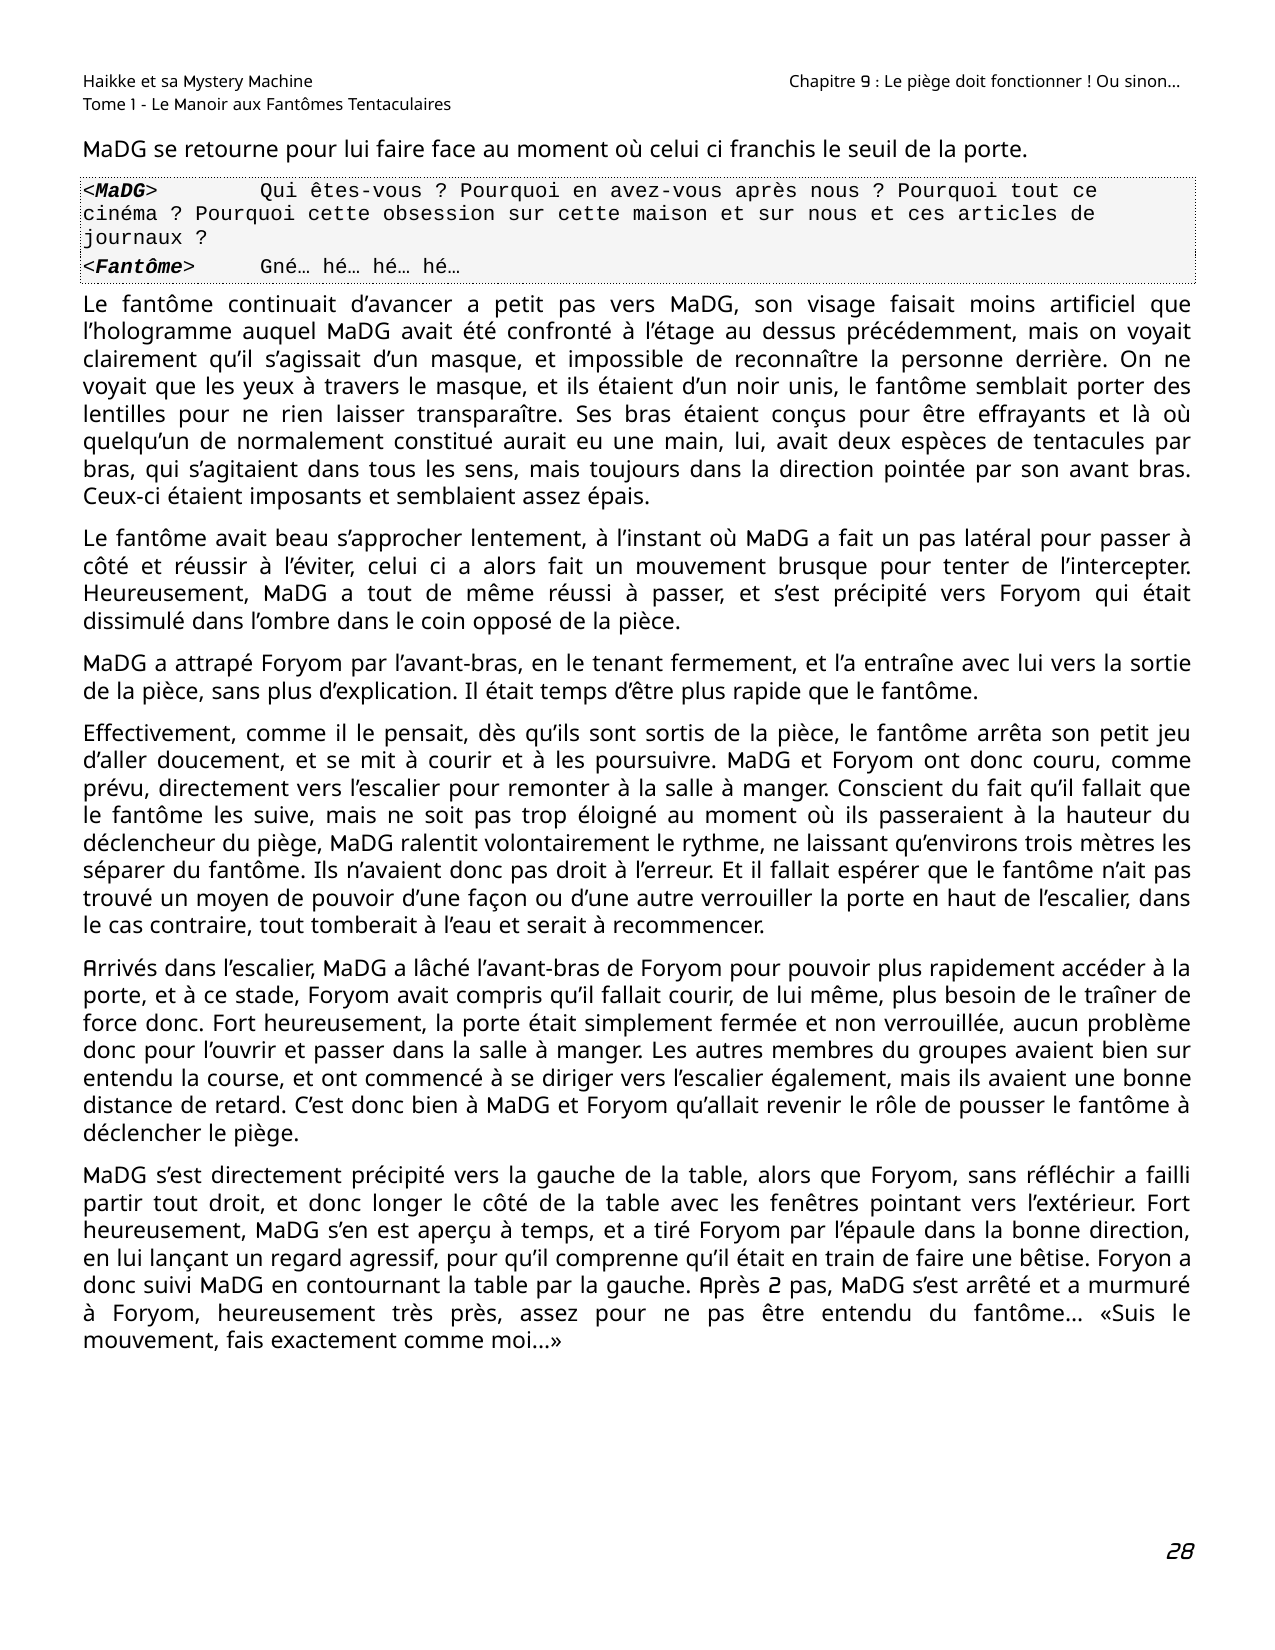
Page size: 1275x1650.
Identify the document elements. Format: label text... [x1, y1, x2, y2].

text Le fantôme avait beau s’approcher lentement, à l’instant où MaDG a fait un pas latéral pour passer à côté et réussir à l’éviter, celui ci a alors fait un mouvement brusque pour tenter de l’intercepter. Heureusement, MaDG a tout de même réussi à passer, et s’est précipité vers Foryom qui était dissimulé dans l’ombre dans le coin opposé de la pièce. [83, 524, 1192, 634]
text Effectivement, comme il le pensait, dès qu’ils sont sortis de la pièce, le fantôme arrêta son petit jeu d’aller doucement, et se mit à courir et à les poursuivre. MaDG et Foryom ont donc couru, comme prévu, directement vers l’escalier pour remonter à la salle à manger. Conscient du fait qu’il fallait que le fantôme les suive, mais ne soit pas trop éloigné au moment où ils passeraient à la hauteur du déclencheur du piège, MaDG ralentit volontairement le rythme, ne laissant qu’environs trois mètres les séparer du fantôme. Ils n’avaient donc pas droit à l’erreur. Et il fallait espérer que le fantôme n’ait pas trouvé un moyen de pouvoir d’une façon ou d’une autre verrouiller la porte en haut de l’escalier, dans le cas contraire, tout tomberait à l’eau et serait à recommencer. [83, 718, 1192, 938]
text <MaDG> Qui êtes-vous ? Pourquoi en avez-vous après nous ? Pourquoi tout ce cinéma ? Pourquoi cette obsession sur cette maison et sur nous et ces articles de journaux ? [80, 177, 1195, 251]
text MaDG se retourne pour lui faire face au moment où celui ci franchis le seuil de la porte. [83, 134, 1192, 162]
text MaDG s’est directement précipité vers la gauche de la table, alors que Foryom, sans réfléchir a failli partir tout droit, et donc longer le côté de la table avec les fenêtres pointant vers l’extérieur. Fort heureusement, MaDG s’en est aperçu à temps, et a tiré Foryom par l’épaule dans la bonne direction, en lui lançant un regard agressif, pour qu’il comprenne qu’il était en train de faire une bêtise. Foryon a donc suivi MaDG en contournant la table par la gauche. Après 2 pas, MaDG s’est arrêté et a murmuré à Foryom, heureusement très près, assez pour ne pas être entendu du fantôme… «Suis le mouvement, fais exactement comme moi...» [83, 1161, 1192, 1353]
text MaDG a attrapé Foryom par l’avant-bras, en le tenant fermement, et l’a entraîne avec lui vers la sortie de la pièce, sans plus d’explication. Il était temps d’être plus rapide que le fantôme. [83, 649, 1192, 704]
text Arrivés dans l’escalier, MaDG a lâché l’avant-bras de Foryom pour pouvoir plus rapidement accéder à la porte, et à ce stade, Foryom avait compris qu’il fallait courir, de lui même, plus besoin de le traîner de force donc. Fort heureusement, la porte était simplement fermée et non verrouillée, aucun problème donc pour l’ouvrir et passer dans la salle à manger. Les autres membres du groupes avaient bien sur entendu la course, et ont commencé à se diriger vers l’escalier également, mais ils avaient une bonne distance de retard. C’est donc bien à MaDG et Foryom qu’allait revenir le rôle de pousser le fantôme à déclencher le piège. [83, 953, 1192, 1146]
text Le fantôme continuait d’avancer a petit pas vers MaDG, son visage faisait moins artificiel que l’hologramme auquel MaDG avait été confronté à l’étage au dessus précédemment, mais on voyait clairement qu’il s’agissait d’un masque, et impossible de reconnaître la personne derrière. On ne voyait que les yeux à travers le masque, et ils étaient d’un noir unis, le fantôme semblait porter des lentilles pour ne rien laisser transparaître. Ses bras étaient conçus pour être effrayants et là où quelqu’un de normalement constitué aurait eu une main, lui, avait deux espèces de tentacules par bras, qui s’agitaient dans tous les sens, mais toujours dans la direction pointée par son avant bras. Ceux-ci étaient imposants et semblaient assez épais. [83, 289, 1192, 509]
text <Fantôme> Gné… hé… hé… hé… [80, 253, 1195, 283]
